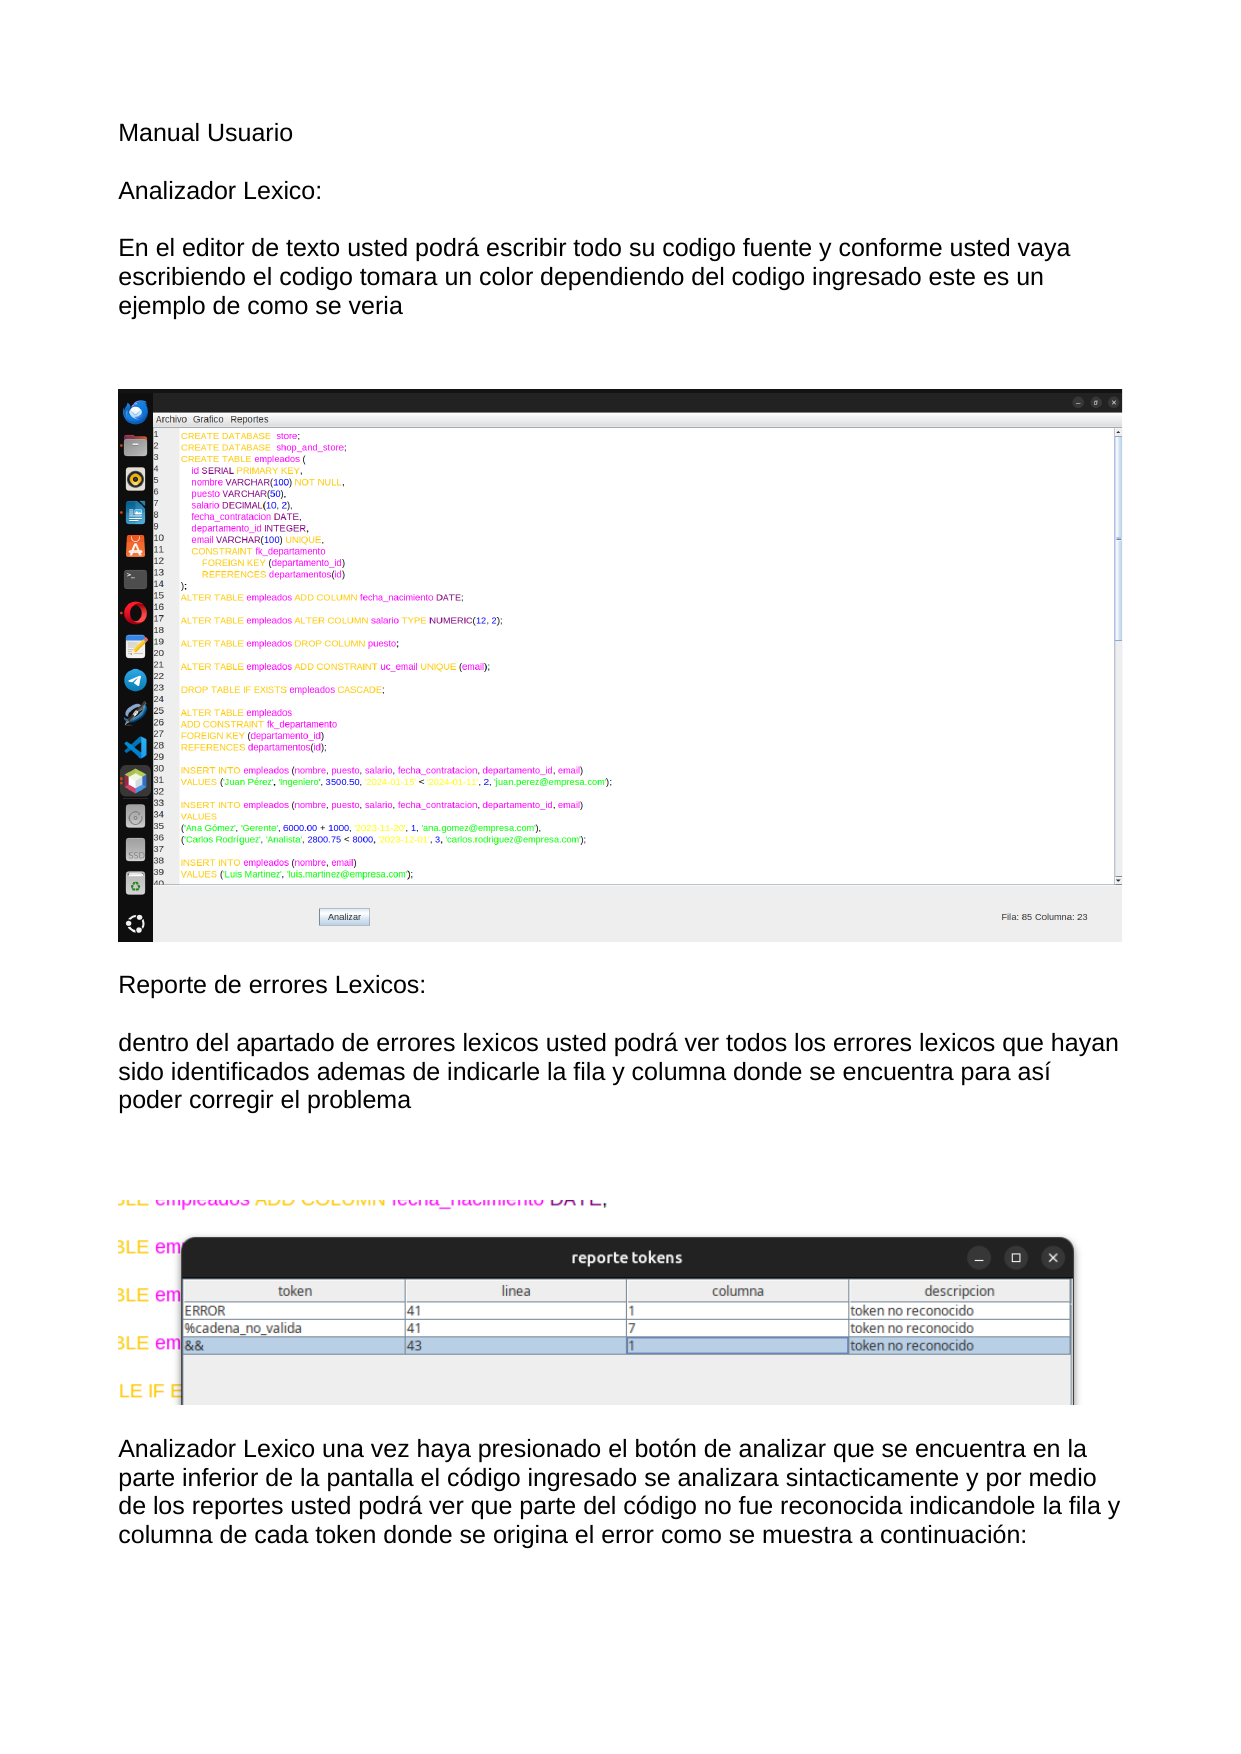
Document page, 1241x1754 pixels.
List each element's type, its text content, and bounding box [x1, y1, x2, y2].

text Reporte de errores Lexicos: [118, 970, 1122, 999]
text Analizador Lexico: [118, 176, 1122, 204]
text Analizador Lexico una vez haya presionado el botón de analizar que se encuentra en la parte inferior de la pantalla el código ingresado se analizara sintacticamente y por medio de los reportes usted podrá ver que parte del código no fue reconocida indicandole la fila y columna de cada token donde se origina el error como se muestra a continuación: [118, 1434, 1122, 1549]
picture [118, 389, 1123, 942]
text dentro del apartado de errores lexicos usted podrá ver todos los errores lexicos que hayan sido identificados ademas de indicarle la fila y columna donde se encuentra para así poder corregir el problema [118, 1028, 1122, 1114]
text Manual Usuario [118, 118, 1122, 147]
picture [118, 1200, 1123, 1405]
text En el editor de texto usted podrá escribir todo su codigo fuente y conforme usted vaya escribiendo el codigo tomara un color dependiendo del codigo ingresado este es un ejemplo de como se veria [118, 233, 1122, 319]
